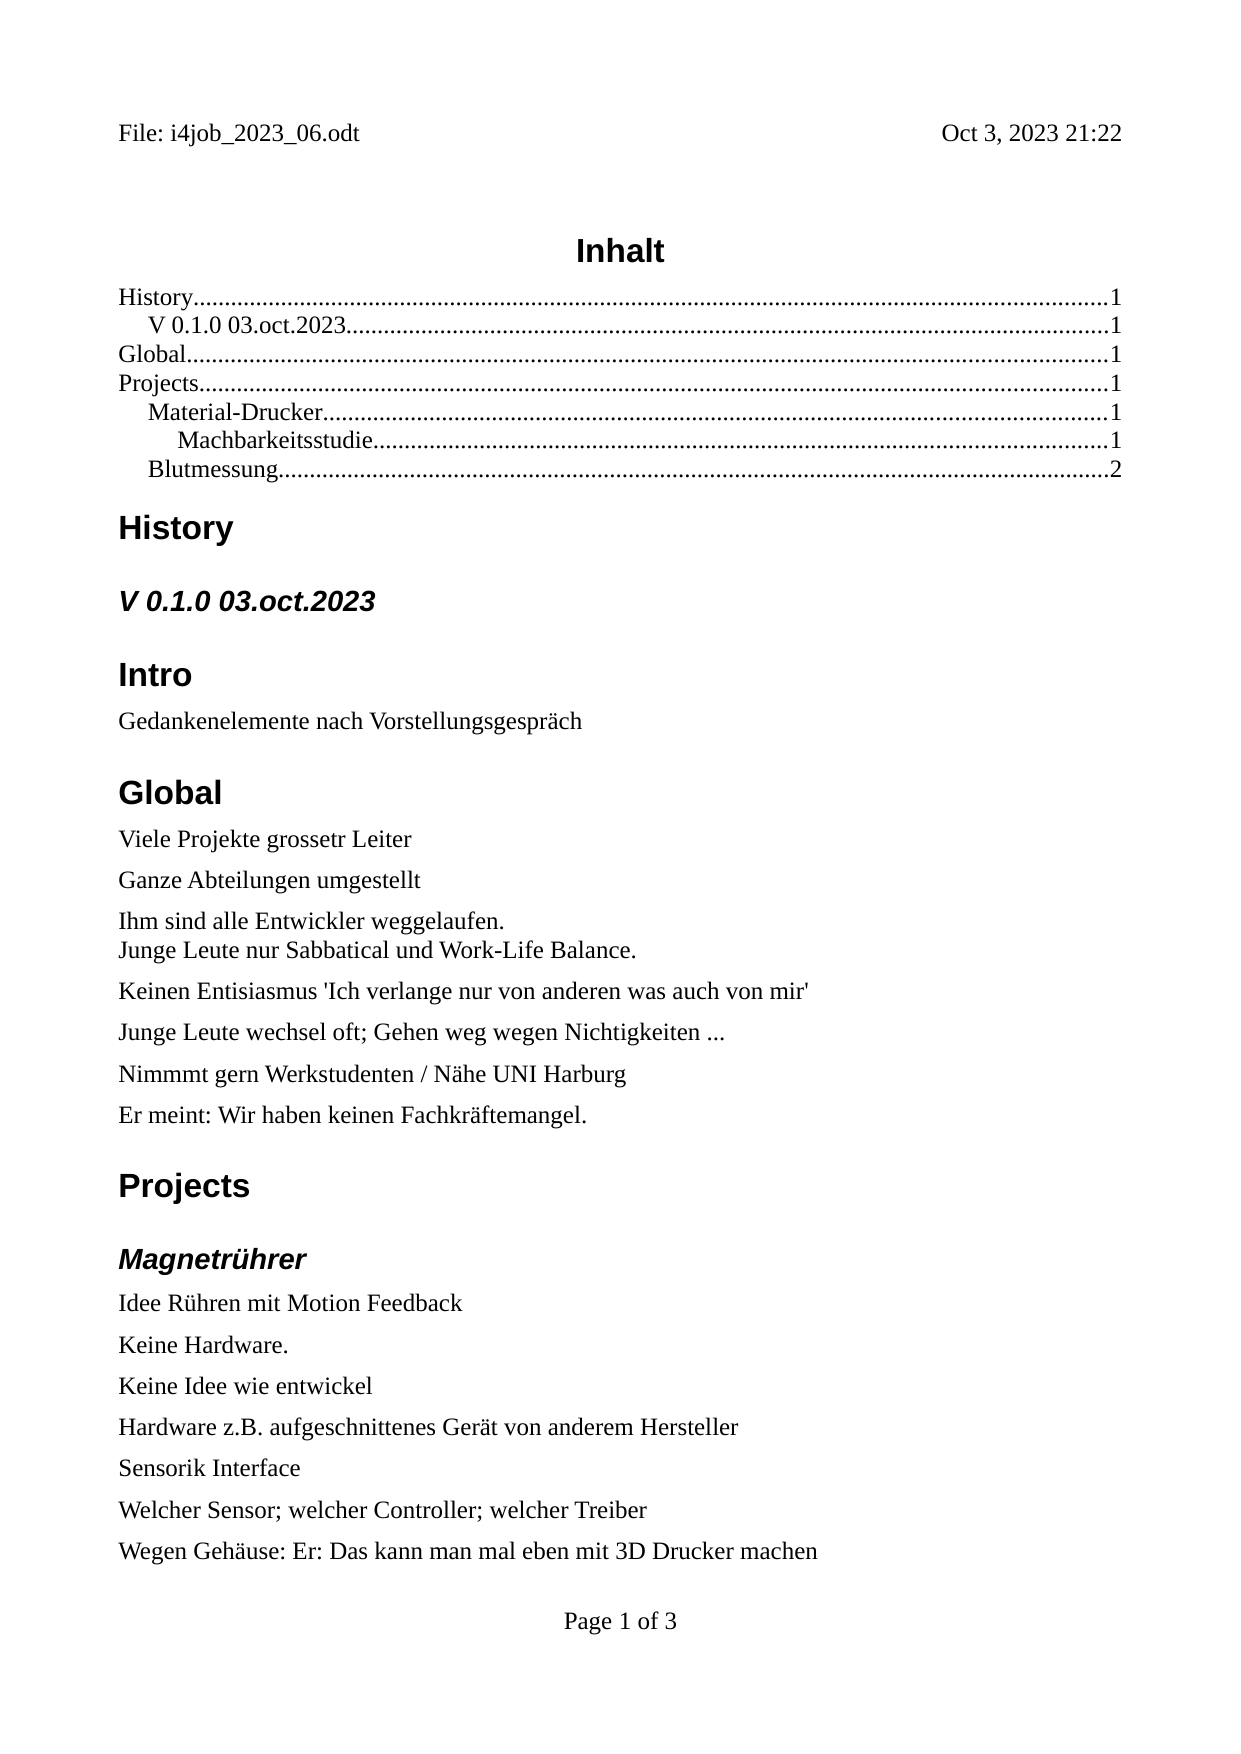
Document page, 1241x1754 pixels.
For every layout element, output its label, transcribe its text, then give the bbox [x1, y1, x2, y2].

text Blutmessung 2 [148, 454, 1122, 483]
text Gedankenelemente nach Vorstellungsgespräch [118, 706, 1122, 735]
text Welcher Sensor; welcher Controller; welcher Treiber [118, 1495, 1122, 1523]
text Keinen Entisiasmus 'Ich verlange nur von anderen was auch von mir' [118, 976, 1122, 1005]
subtitle Inhalt [118, 231, 1122, 269]
text Junge Leute wechsel oft; Gehen weg wegen Nichtigkeiten ... [118, 1017, 1122, 1046]
text Keine Idee wie entwickel [118, 1371, 1122, 1400]
text Hardware z.B. aufgeschnittenes Gerät von anderem Hersteller [118, 1412, 1122, 1441]
text Wegen Gehäuse: Er: Das kann man mal eben mit 3D Drucker machen [118, 1536, 1122, 1565]
text V 0.1.0 03.oct.2023 1 [148, 311, 1122, 339]
subtitle V 0.1.0 03.oct.2023 [118, 584, 1122, 618]
text Er meint: Wir haben keinen Fachkräftemangel. [118, 1100, 1122, 1129]
text Ihm sind alle Entwickler weggelaufen. Junge Leute nur Sabbatical und Work-Life Balance. [118, 906, 1122, 964]
text Global 1 [118, 339, 1122, 368]
text Machbarkeitsstudie 1 [177, 426, 1122, 454]
subtitle Global [118, 773, 1122, 811]
text Keine Hardware. [118, 1330, 1122, 1358]
subtitle Magnetrührer [118, 1242, 1122, 1276]
text Viele Projekte grossetr Leiter [118, 824, 1122, 852]
subtitle Intro [118, 655, 1122, 694]
text History 1 [118, 282, 1122, 311]
text Ganze Abteilungen umgestellt [118, 865, 1122, 894]
text Material-Drucker 1 [148, 397, 1122, 426]
text Idee Rühren mit Motion Feedback [118, 1288, 1122, 1317]
text Nimmmt gern Werkstudenten / Nähe UNI Harburg [118, 1059, 1122, 1087]
text Projects 1 [118, 368, 1122, 397]
subtitle History [118, 508, 1122, 547]
subtitle Projects [118, 1166, 1122, 1205]
text Sensorik Interface [118, 1453, 1122, 1482]
